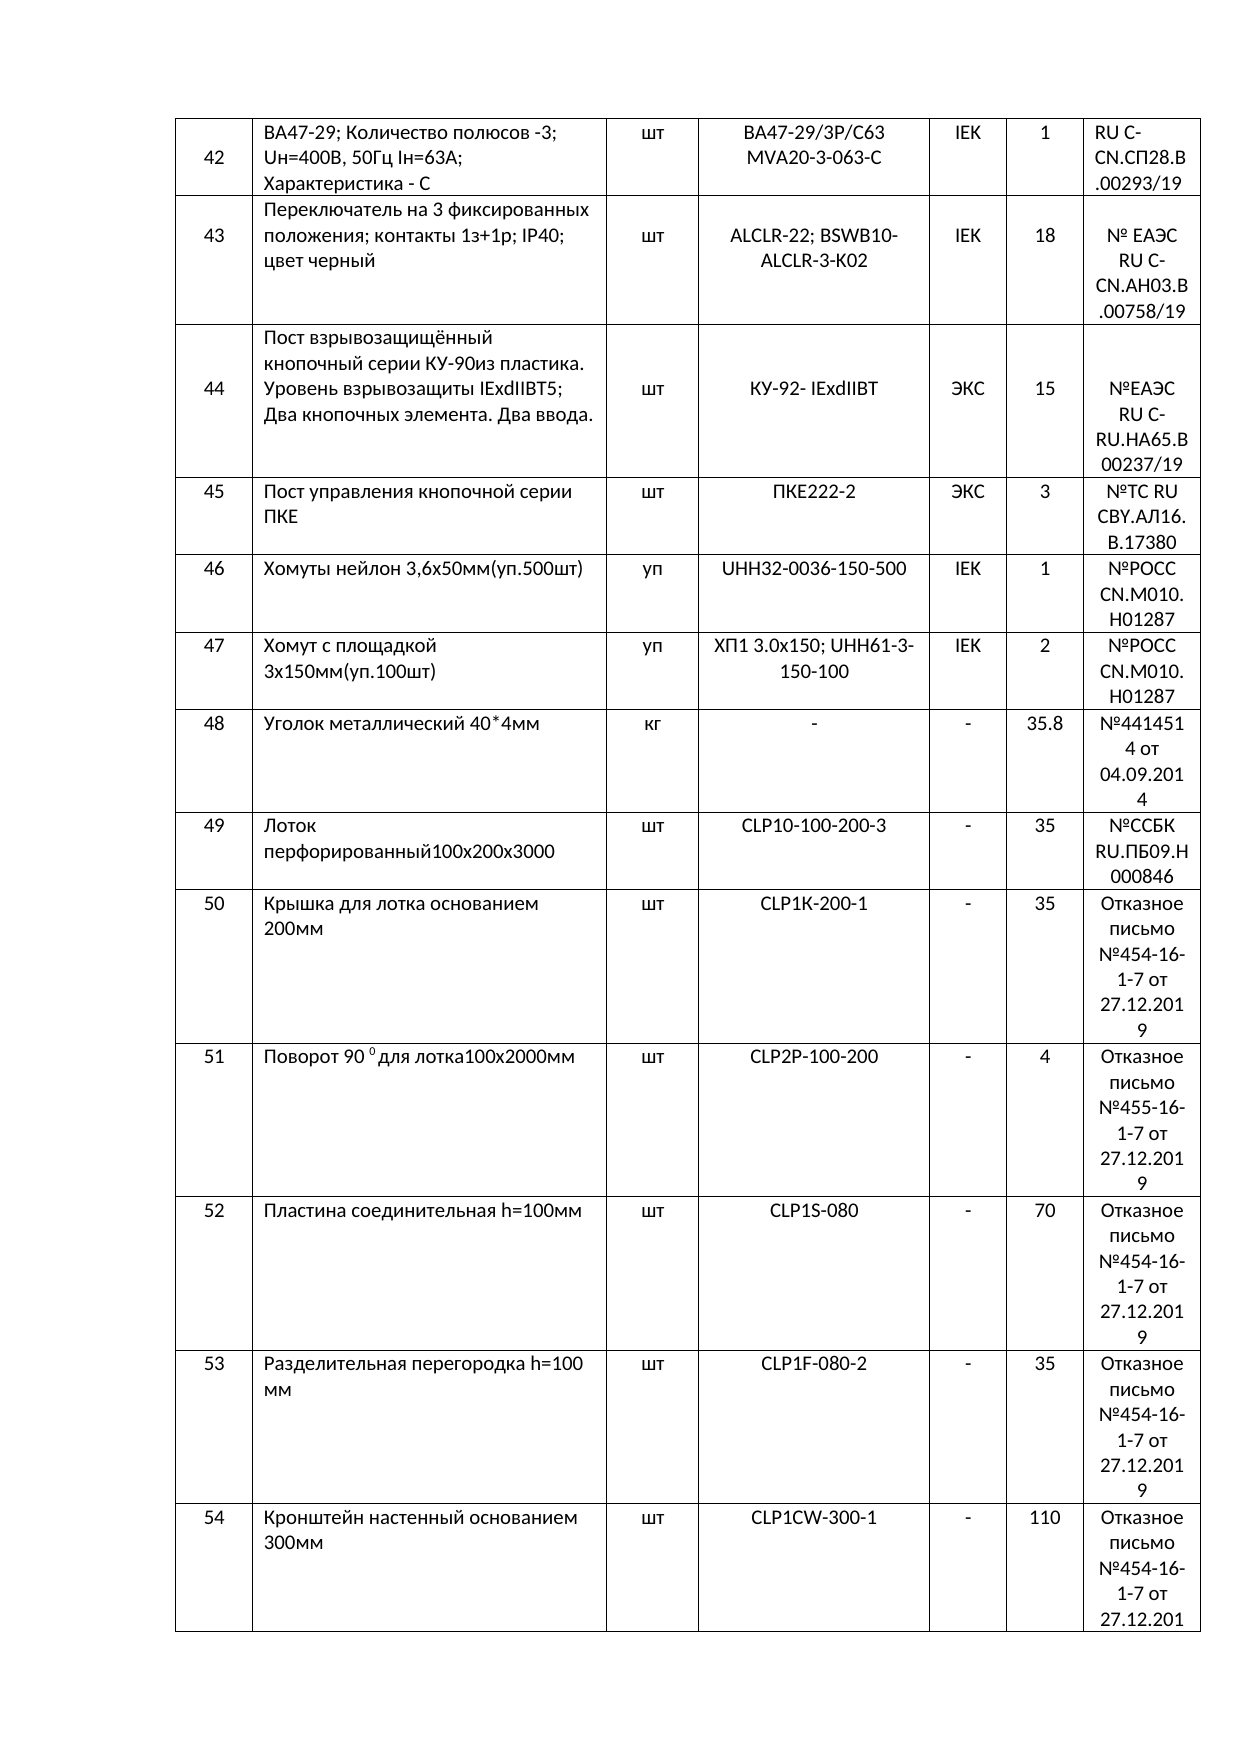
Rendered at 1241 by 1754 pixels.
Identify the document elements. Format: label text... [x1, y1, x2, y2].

table_cell IEK [930, 119, 1006, 195]
table_cell №ЕАЭС RU C-RU.НА65.В00237/19 [1084, 325, 1200, 477]
table_cell - [930, 1504, 1006, 1631]
table_cell 49 [176, 813, 252, 889]
table_cell 46 [176, 555, 252, 632]
table_cell 35 [1007, 813, 1083, 889]
table_cell CLP1F-080-2 [699, 1351, 929, 1503]
table_cell 1 [1007, 555, 1083, 632]
table_cell уп [607, 633, 698, 709]
table_cell шт [607, 1197, 698, 1349]
table_cell 51 [176, 1044, 252, 1196]
table_cell Отказное письмо №454-16-1-7 от 27.12.201 [1084, 1504, 1200, 1631]
table_cell ПКЕ222-2 [699, 478, 929, 554]
table_cell 47 [176, 633, 252, 709]
table_cell №ТС RU CBY.АЛ16.В.17380 [1084, 478, 1200, 554]
table_cell Пластина соединительная h=100мм [253, 1197, 606, 1349]
table_cell 1 [1007, 119, 1083, 195]
table_cell 48 [176, 710, 252, 812]
table_cell - [930, 1197, 1006, 1349]
table_cell 44 [176, 325, 252, 477]
table_cell CLP1СW-300-1 [699, 1504, 929, 1631]
table_cell Хомут с площадкой 3х150мм(уп.100шт) [253, 633, 606, 709]
table_cell шт [607, 1504, 698, 1631]
table_cell ЭКС [930, 478, 1006, 554]
table_cell ВА47-29; Количество полюсов -3; Uн=400В, 50Гц Iн=63А; Характеристика - С [253, 119, 606, 195]
table_cell шт [607, 196, 698, 323]
table_cell IEK [930, 633, 1006, 709]
table_cell Кронштейн настенный основанием 300мм [253, 1504, 606, 1631]
table_cell 2 [1007, 633, 1083, 709]
table_cell № ЕАЭС RU C-CN.AH03.В.00758/19 [1084, 196, 1200, 323]
table_cell - [930, 1044, 1006, 1196]
table_cell №РОСС СN.M010.Н01287 [1084, 555, 1200, 632]
table_cell ВА47-29/3Р/С63 MVA20-3-063-С [699, 119, 929, 195]
table_cell шт [607, 1351, 698, 1503]
table_cell 54 [176, 1504, 252, 1631]
table_cell CLP2Р-100-200 [699, 1044, 929, 1196]
table_cell шт [607, 478, 698, 554]
table_cell шт [607, 813, 698, 889]
table_cell 50 [176, 890, 252, 1042]
table_cell №4414514 от 04.09.2014 [1084, 710, 1200, 812]
table_cell 15 [1007, 325, 1083, 477]
table_cell шт [607, 119, 698, 195]
table_cell 110 [1007, 1504, 1083, 1631]
table_cell Отказное письмо №455-16-1-7 от 27.12.2019 [1084, 1044, 1200, 1196]
table_cell 45 [176, 478, 252, 554]
table_cell Отказное письмо №454-16-1-7 от 27.12.2019 [1084, 1197, 1200, 1349]
table_cell Переключатель на 3 фиксированных положения; контакты 1з+1р; IP40; цвет черный [253, 196, 606, 323]
table_cell RU C-CN.СП28.В.00293/19 [1084, 119, 1200, 195]
table_cell шт [607, 325, 698, 477]
table_cell 35,8 [1007, 710, 1083, 812]
table_cell Крышка для лотка основанием 200мм [253, 890, 606, 1042]
table_cell 52 [176, 1197, 252, 1349]
table_cell - [930, 813, 1006, 889]
table_cell №РОСС СN.M010.Н01287 [1084, 633, 1200, 709]
table_cell IEK [930, 196, 1006, 323]
table_cell CLP10-100-200-3 [699, 813, 929, 889]
table_cell кг [607, 710, 698, 812]
table_cell - [930, 710, 1006, 812]
table_cell Поворот 90 0 для лотка100х2000мм [253, 1044, 606, 1196]
table_cell ЭКС [930, 325, 1006, 477]
table_cell Лоток перфорированный100х200х3000 [253, 813, 606, 889]
table_cell 35 [1007, 1351, 1083, 1503]
table_cell Пост управления кнопочной серии ПКЕ [253, 478, 606, 554]
table_cell IEK [930, 555, 1006, 632]
table_cell ALCLR-22; ВSWB10-ALCLR-3-K02 [699, 196, 929, 323]
table_cell Пост взрывозащищённый кнопочный серии КУ-90из пластика. Уровень взрывозащиты IExdIIBT5; Два кнопочных элемента. Два ввода. [253, 325, 606, 477]
table_cell UНН32-0036-150-500 [699, 555, 929, 632]
table_cell 53 [176, 1351, 252, 1503]
table_cell Хомуты нейлон 3,6х50мм(уп.500шт) [253, 555, 606, 632]
table_cell Уголок металлический 40*4мм [253, 710, 606, 812]
table_cell Отказное письмо №454-16-1-7 от 27.12.2019 [1084, 890, 1200, 1042]
table_cell 18 [1007, 196, 1083, 323]
table_cell Разделительная перегородка h=100 мм [253, 1351, 606, 1503]
table_cell - [699, 710, 929, 812]
table_cell 35 [1007, 890, 1083, 1042]
table_cell 70 [1007, 1197, 1083, 1349]
table_cell Отказное письмо №454-16-1-7 от 27.12.2019 [1084, 1351, 1200, 1503]
table_cell №ССБК RU.ПБ09.Н000846 [1084, 813, 1200, 889]
table_cell шт [607, 1044, 698, 1196]
table_cell шт [607, 890, 698, 1042]
table_cell CLP1S-080 [699, 1197, 929, 1349]
table_cell уп [607, 555, 698, 632]
table_cell 4 [1007, 1044, 1083, 1196]
table_cell - [930, 1351, 1006, 1503]
table_cell КУ-92- IExdIIBT [699, 325, 929, 477]
table_cell 3 [1007, 478, 1083, 554]
table_cell CLP1К-200-1 [699, 890, 929, 1042]
table_cell 43 [176, 196, 252, 323]
table_cell ХП1 3.0х150; UНН61-3-150-100 [699, 633, 929, 709]
table_cell 42 [176, 119, 252, 195]
table_cell - [930, 890, 1006, 1042]
